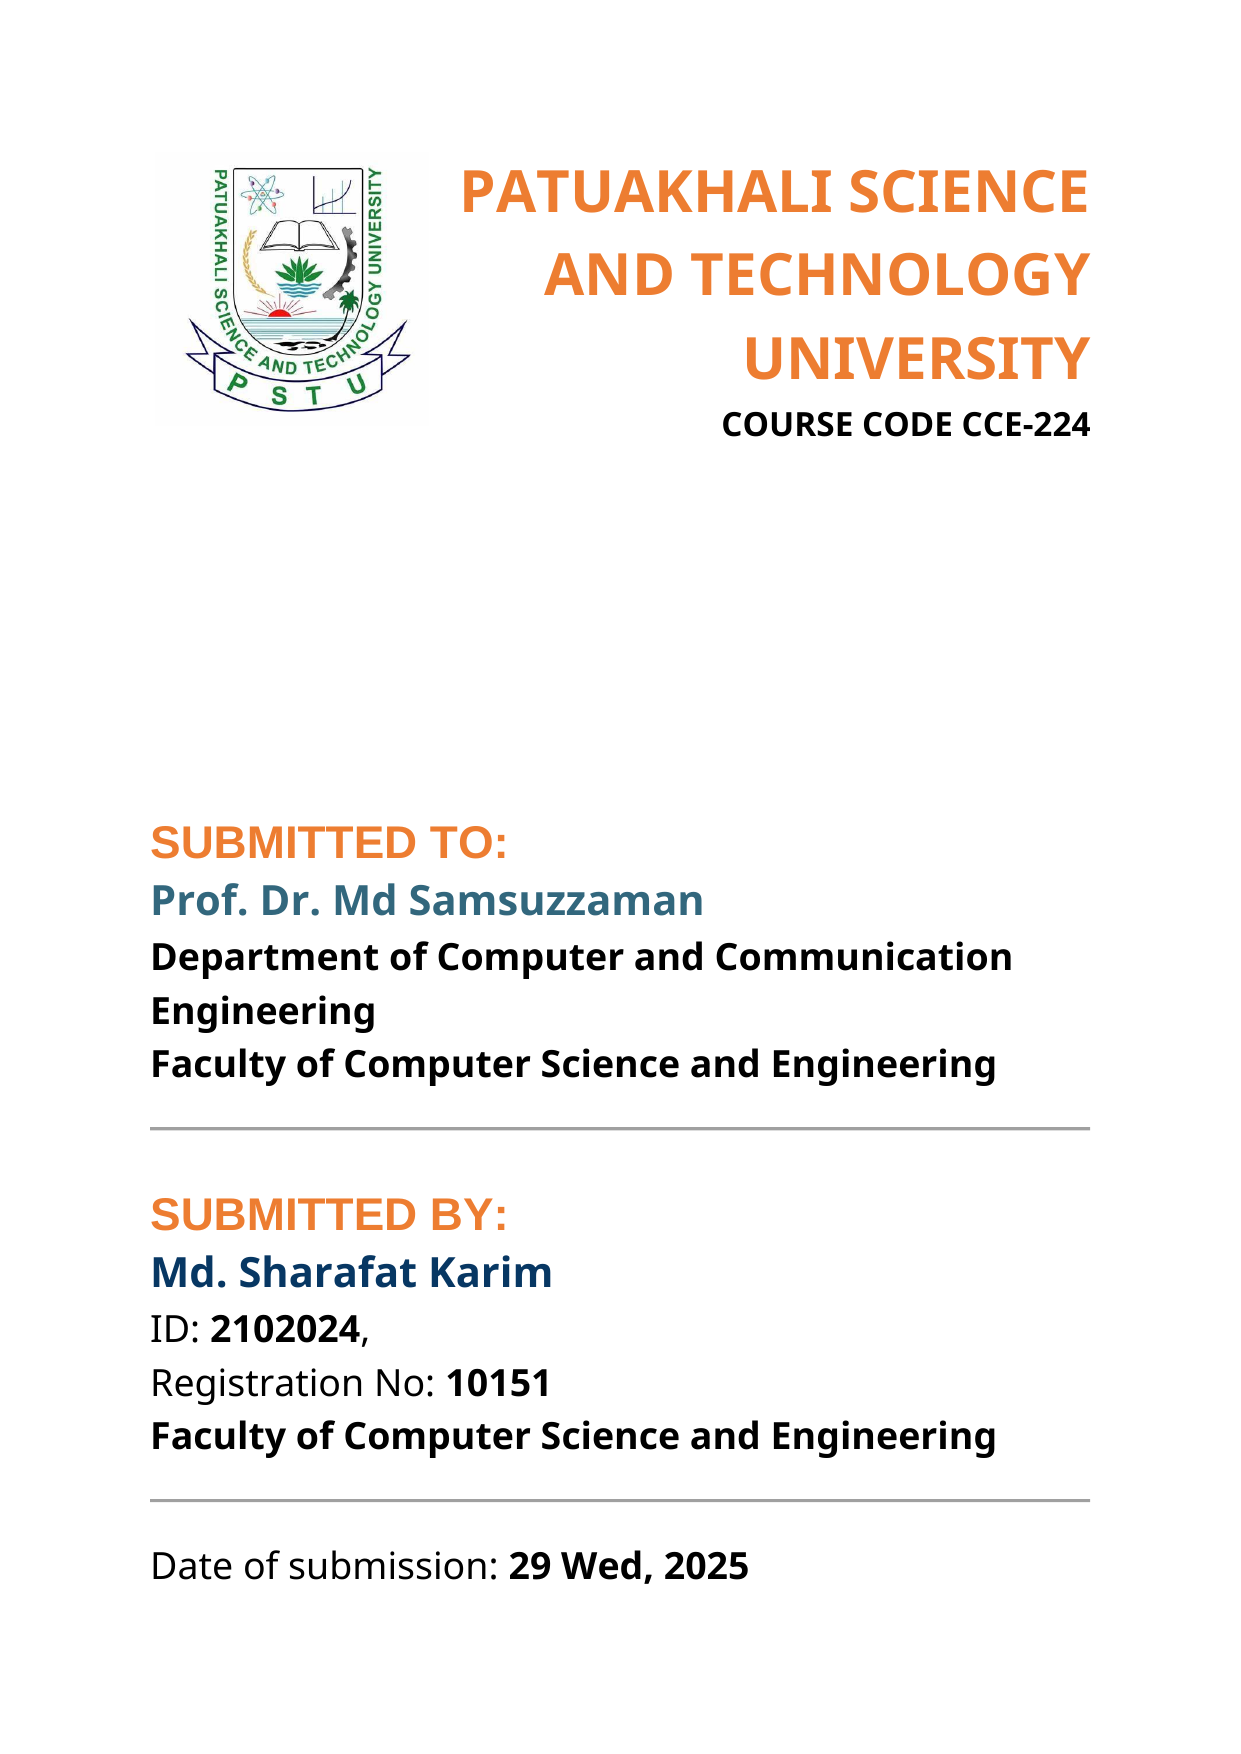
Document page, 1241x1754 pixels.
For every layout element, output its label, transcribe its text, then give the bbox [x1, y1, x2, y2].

text Faculty of Computer Science and Engineering [150, 1409, 1091, 1460]
text Md. Sharafat Karim [150, 1243, 1091, 1299]
subtitle Department of Computer and Communication Engineering [150, 930, 1091, 1035]
subtitle Prof. Dr. Md Samsuzzaman [150, 871, 1091, 928]
text SUBMITTED BY: [150, 1187, 1091, 1240]
text SUBMITTED TO: [150, 816, 1091, 868]
text Faculty of Computer Science and Engineering [150, 1037, 1091, 1088]
text ID: 2102024, [150, 1302, 1091, 1353]
text Registration No: 10151 [150, 1356, 1091, 1407]
text PATUAKHALI SCIENCE AND TECHNOLOGY UNIVERSITY [150, 150, 1091, 396]
text COURSE CODE CCE-224 [150, 400, 1091, 446]
picture [154, 152, 430, 427]
text Date of submission: 29 Wed, 2025 [150, 1540, 1091, 1591]
